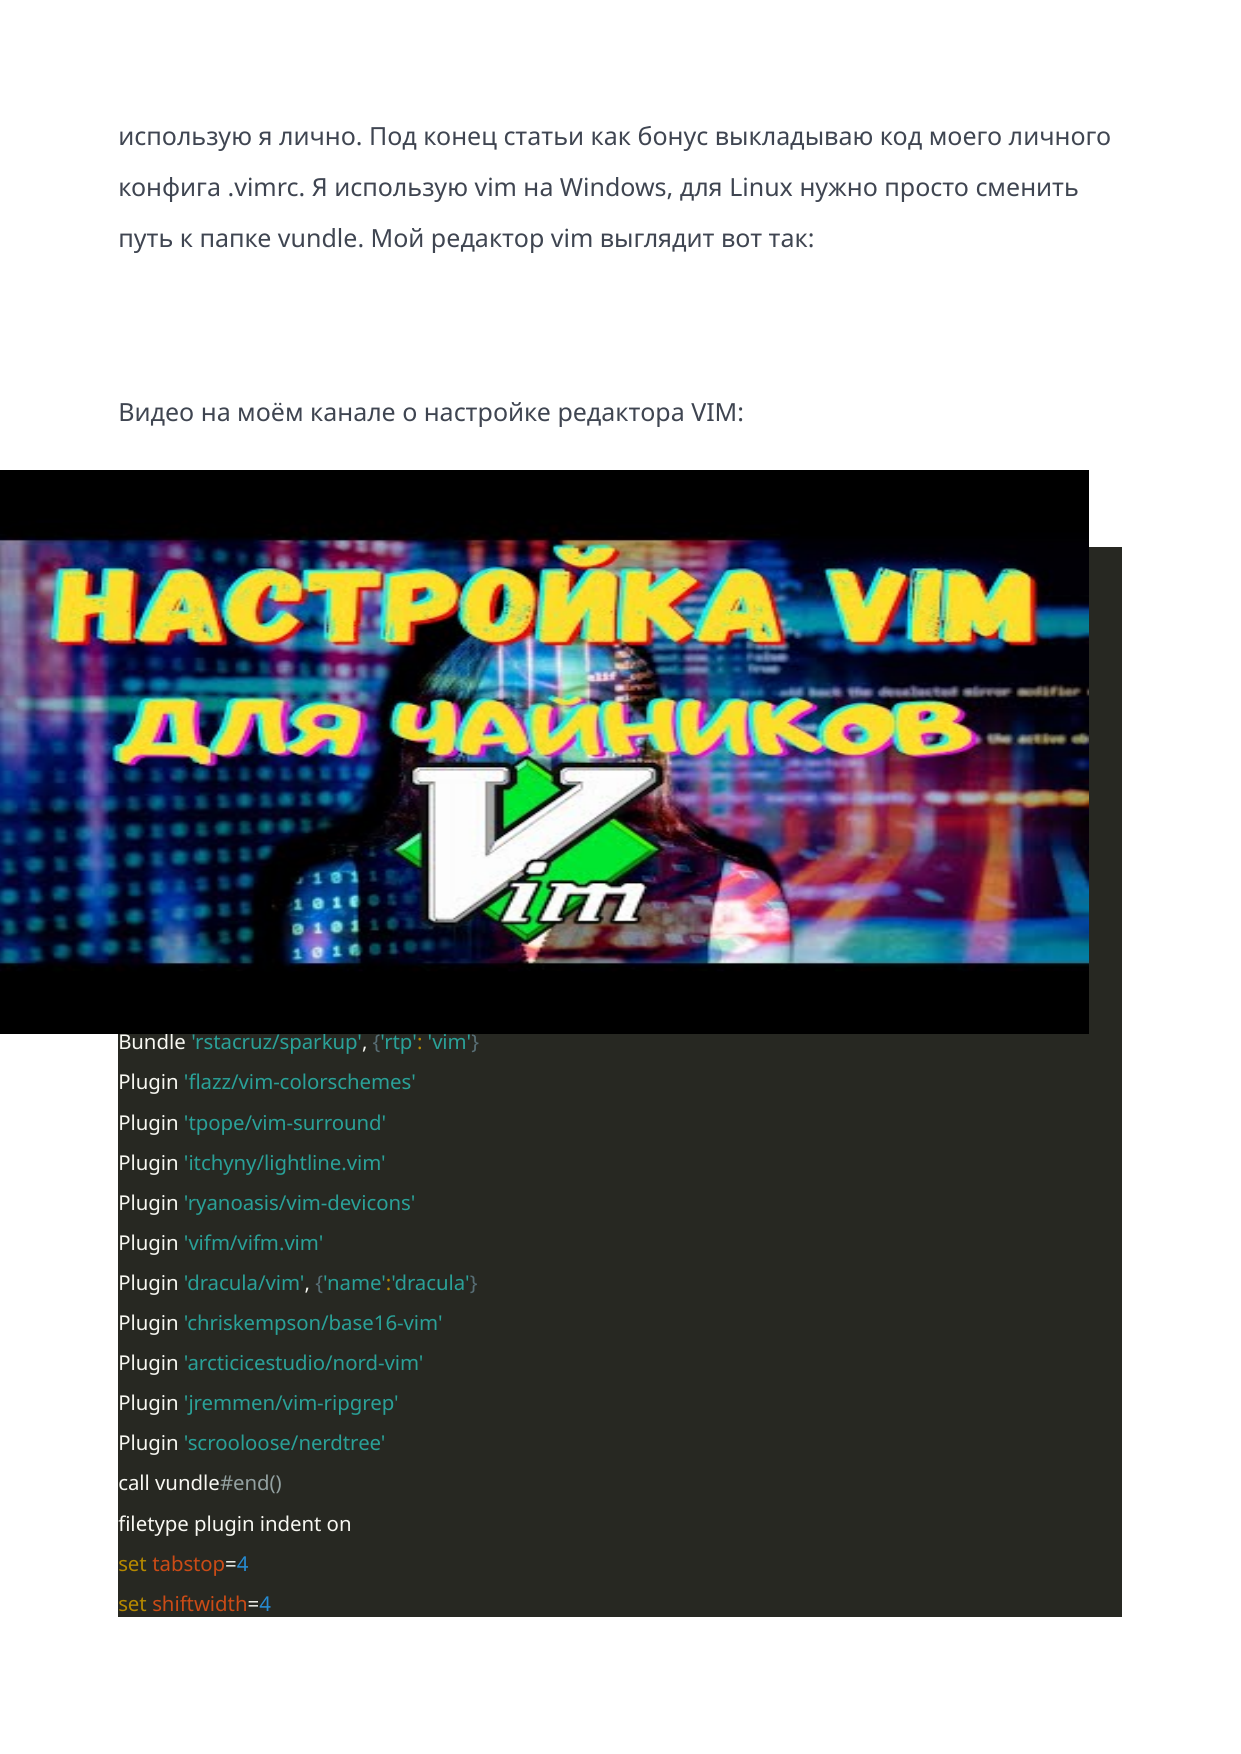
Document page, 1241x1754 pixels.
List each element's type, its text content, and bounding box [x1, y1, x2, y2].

text Plugin 'git://git.wincent.com/command-t.git' [1089, 988, 1122, 1016]
text Plugin 'tpope/vim-surround' [118, 1108, 1122, 1136]
text set tabstop=4 [118, 1549, 1122, 1577]
text Вот мой .vimrc: [1089, 471, 1114, 505]
text set updatetime=50 [1089, 787, 1122, 815]
picture [0, 470, 1089, 1034]
text set noshowmode [1089, 707, 1122, 735]
text Plugin 'tpope/vim-fugitive' [1089, 948, 1122, 975]
text Plugin 'itchyny/lightline.vim' [118, 1148, 1122, 1176]
text Видео на моём канале о настройке редактора VIM: [118, 394, 1122, 429]
text set nocompatible [1089, 547, 1122, 574]
text Plugin 'arcticicestudio/nord-vim' [118, 1349, 1122, 1376]
text set shiftwidth=4 [118, 1589, 1122, 1617]
text call vundle#end() [118, 1469, 1122, 1497]
text Bundle 'rstacruz/sparkup', {'rtp': 'vim'} [118, 1028, 1122, 1056]
text Plugin 'jremmen/vim-ripgrep' [118, 1389, 1122, 1417]
text Plugin 'flazz/vim-colorschemes' [118, 1068, 1122, 1096]
text использую я лично. Под конец статьи как бонус выкладываю код моего личного конфига .vimrc. Я использую vim на Windows, для Linux нужно просто сменить путь к папке vundle. Мой редактор vim выглядит вот так: [118, 118, 1122, 254]
text Plugin 'dracula/vim', {'name':'dracula'} [118, 1268, 1122, 1296]
text Plugin 'scrooloose/nerdtree' [118, 1429, 1122, 1457]
text Plugin 'VundleVim/Vundle.vim' [1089, 908, 1122, 935]
text Plugin 'ryanoasis/vim-devicons' [118, 1188, 1122, 1216]
text filetype off [1089, 627, 1122, 654]
text set laststatus=2 [1089, 667, 1122, 695]
text filetype plugin indent on [118, 1509, 1122, 1537]
text set cmdheight=1 [1089, 747, 1122, 775]
text set rtp+=$HOME/.vim/bundle/Vundle.vim/ [1089, 827, 1122, 855]
text set number [1089, 587, 1122, 614]
text Plugin 'chriskempson/base16-vim' [118, 1309, 1122, 1336]
text Plugin 'vifm/vifm.vim' [118, 1228, 1122, 1256]
text call vundle#begin('$HOME/.vim/bundle/') [1089, 867, 1122, 895]
